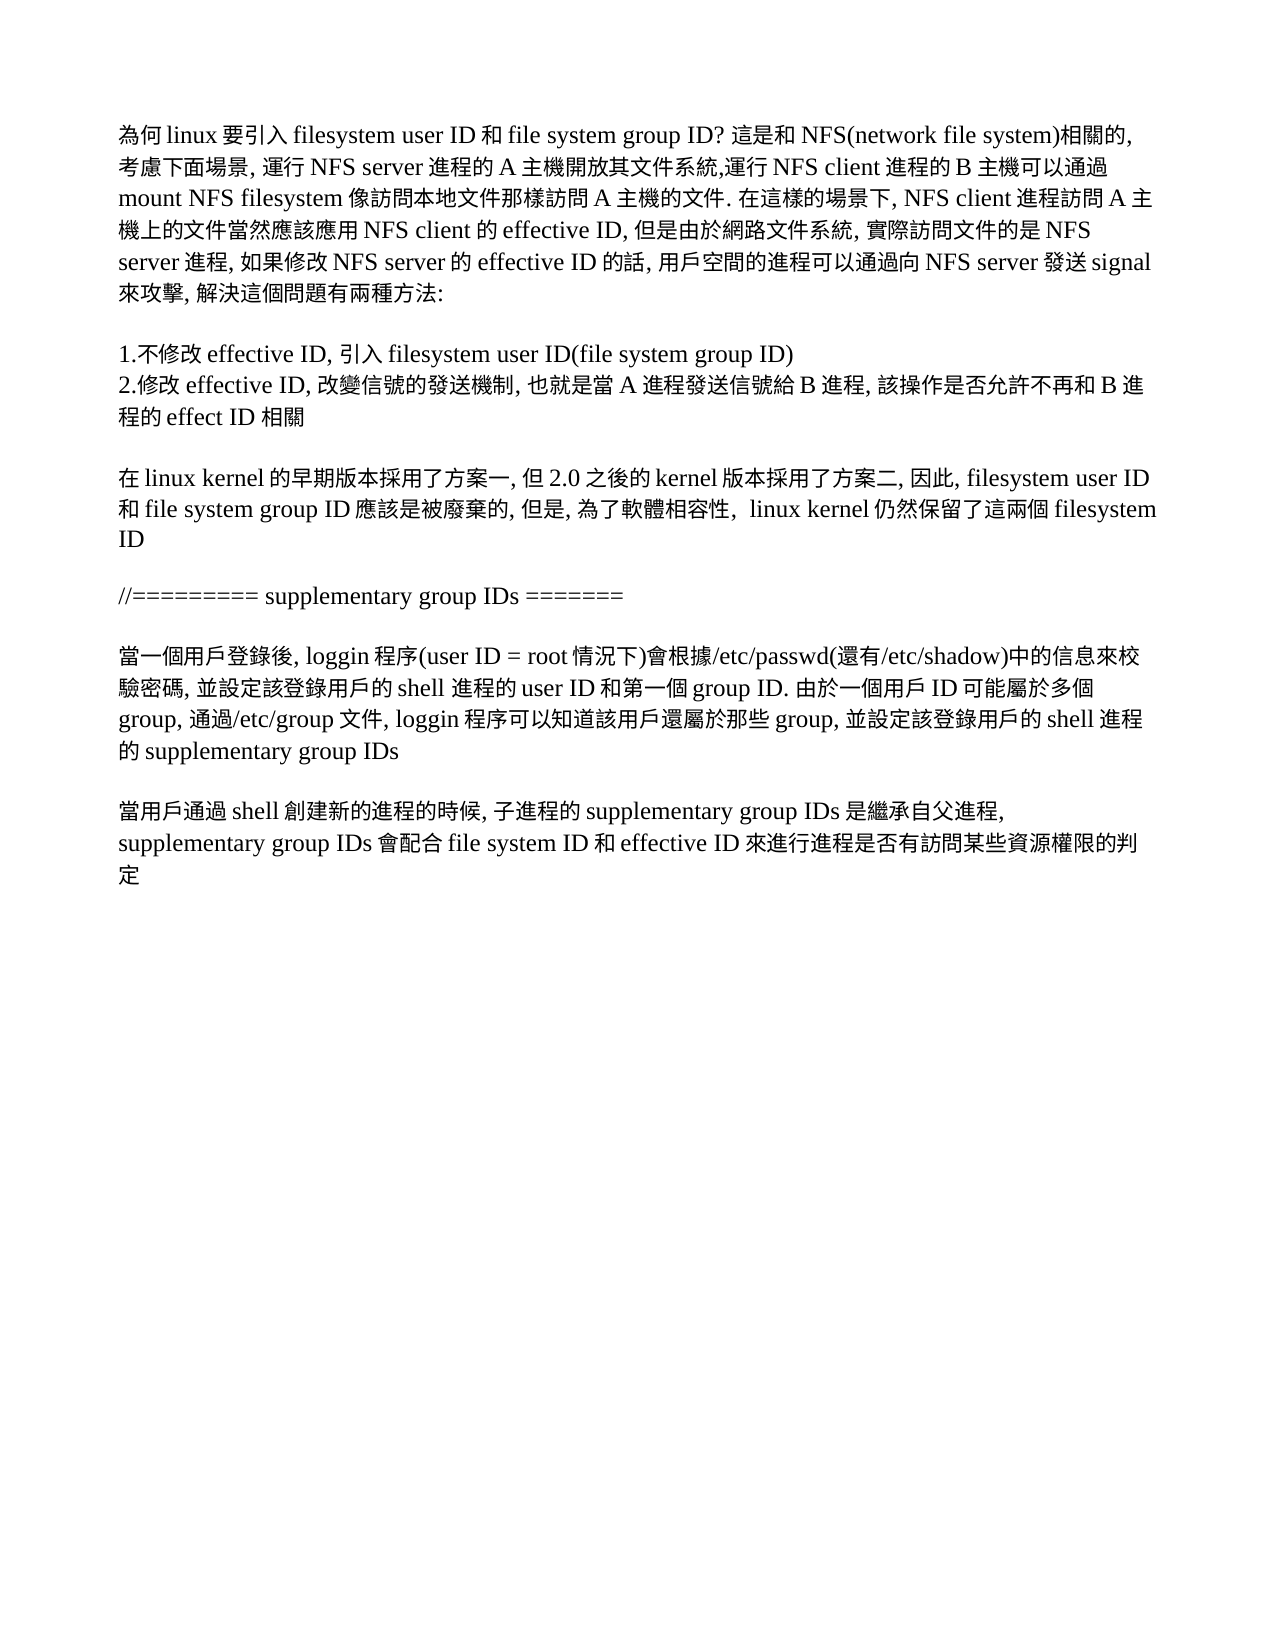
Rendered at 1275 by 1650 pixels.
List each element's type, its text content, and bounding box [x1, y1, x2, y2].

text 當一個用戶登錄後, loggin程序(user ID = root情況下)會根據/etc/passwd(還有/etc/shadow)中的信息來校驗密碼, 並設定該登錄用戶的shell 進程的user ID和第一個group ID. 由於一個用戶ID可能屬於多個group, 通過/etc/group文件, loggin程序可以知道該用戶還屬於那些group, 並設定該登錄用戶的shell進程的 supplementary group IDs [118, 639, 1157, 766]
text 在linux kernel的早期版本採用了方案一, 但2.0之後的kernel版本採用了方案二, 因此, filesystem user ID和file system group ID應該是被廢棄的, 但是, 為了軟體相容性, linux kernel仍然保留了這兩個filesystem ID [118, 461, 1157, 553]
text 1.不修改effective ID, 引入 filesystem user ID(file system group ID) [118, 337, 1157, 368]
text //========= supplementary group IDs ======= [118, 581, 1157, 610]
text 為何linux要引入filesystem user ID和file system group ID? 這是和NFS(network file system)相關的, 考慮下面場景, 運行NFS server進程的A主機開放其文件系統,運行NFS client進程的B主機可以通過mount NFS filesystem像訪問本地文件那樣訪問A主機的文件. 在這樣的場景下, NFS client進程訪問A主機上的文件當然應該應用NFS client的 effective ID, 但是由於網路文件系統, 實際訪問文件的是NFS server進程, 如果修改NFS server的 effective ID的話, 用戶空間的進程可以通過向NFS server發送signal來攻擊, 解決這個問題有兩種方法: [118, 118, 1157, 308]
text 當用戶通過shell創建新的進程的時候, 子進程的 supplementary group IDs是繼承自父進程, supplementary group IDs會配合file system ID和effective ID來進行進程是否有訪問某些資源權限的判定 [118, 794, 1157, 889]
text 2.修改 effective ID, 改變信號的發送機制, 也就是當A進程發送信號給B進程, 該操作是否允許不再和B進程的effect ID 相關 [118, 368, 1157, 432]
